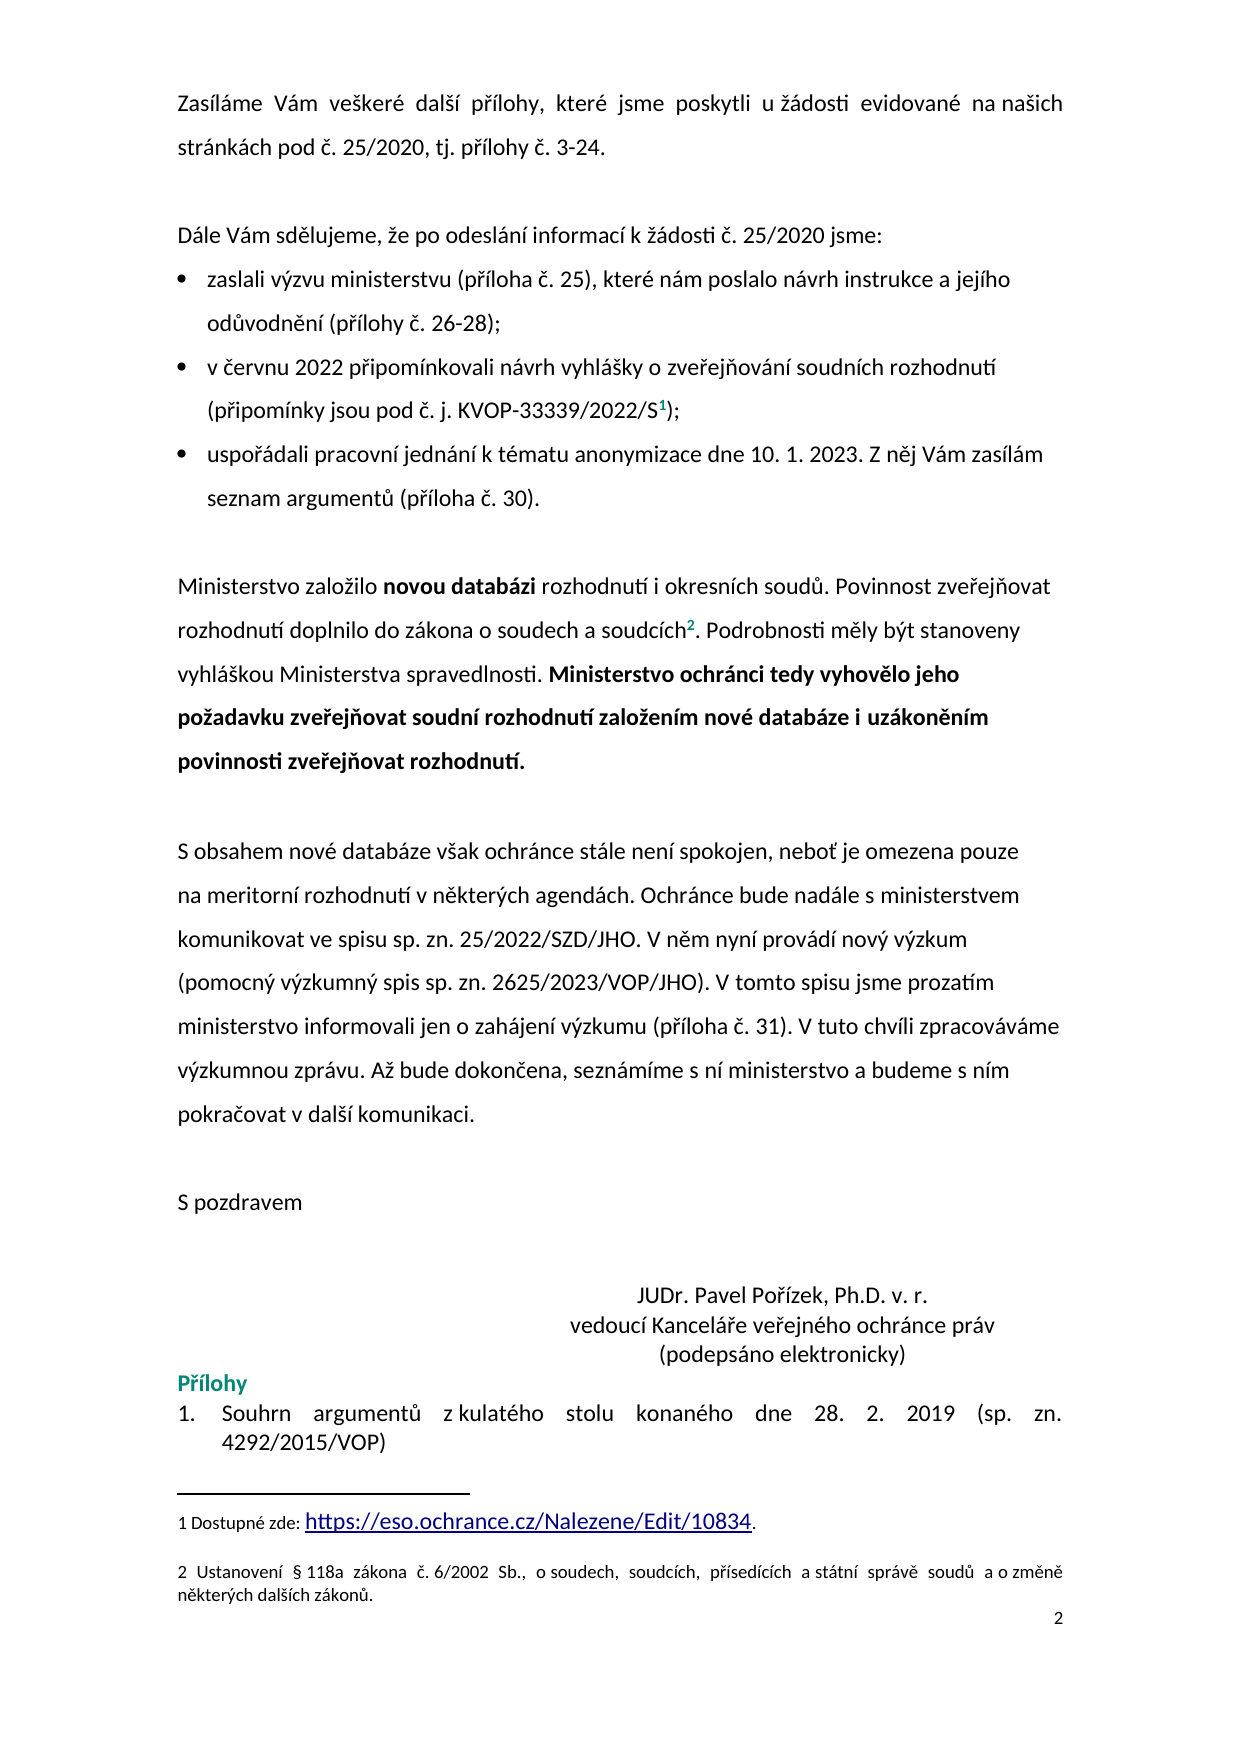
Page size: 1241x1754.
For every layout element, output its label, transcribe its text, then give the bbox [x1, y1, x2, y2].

text (podepsáno elektronicky) [502, 1339, 1063, 1368]
list uspořádali pracovní jednání k tématu anonymizace dne 10. 1. 2023. Z něj Vám zasílám seznam argumentů (příloha č. 30). [177, 439, 1063, 512]
text Přílohy [177, 1368, 1063, 1398]
list Dostupné zde: https://eso.ochrance.cz/Nalezene/Edit/10834. [177, 1506, 1063, 1535]
text JUDr. Pavel Pořízek, Ph.D. v. r. [502, 1281, 1063, 1310]
text Ustanovení § 118a zákona č. 6/2002 Sb., o soudech, soudcích, přísedících a státní správě soudů a o změně některých dalších zákonů. [177, 1560, 1063, 1606]
text Dále Vám sdělujeme, že po odeslání informací k žádosti č. 25/2020 jsme: [177, 220, 1063, 249]
list v červnu 2022 připomínkovali návrh vyhlášky o zveřejňování soudních rozhodnutí (připomínky jsou pod č. j. KVOP-33339/2022/S); [177, 352, 1063, 425]
list Souhrn argumentů z kulatého stolu konaného dne 28. 2. 2019 (sp. zn. 4292/2015/VOP) [177, 1398, 1063, 1456]
text S pozdravem [177, 1187, 1063, 1216]
text Ministerstvo založilo novou databázi rozhodnutí i okresních soudů. Povinnost zveřejňovat rozhodnutí doplnilo do zákona o soudech a soudcích. Podrobnosti měly být stanoveny vyhláškou Ministerstva spravedlnosti. Ministerstvo ochránci tedy vyhovělo jeho požadavku zveřejňovat soudní rozhodnutí založením nové databáze i uzákoněním povinnosti zveřejňovat rozhodnutí. [177, 571, 1063, 776]
text S obsahem nové databáze však ochránce stále není spokojen, neboť je omezena pouze na meritorní rozhodnutí v některých agendách. Ochránce bude nadále s ministerstvem komunikovat ve spisu sp. zn. 25/2022/SZD/JHO. V něm nyní provádí nový výzkum (pomocný výzkumný spis sp. zn. 2625/2023/VOP/JHO). V tomto spisu jsme prozatím ministerstvo informovali jen o zahájení výzkumu (příloha č. 31). V tuto chvíli zpracováváme výzkumnou zprávu. Až bude dokončena, seznámíme s ní ministerstvo a budeme s ním pokračovat v další komunikaci. [177, 836, 1063, 1128]
text Zasíláme Vám veškeré další přílohy, které jsme poskytli u žádosti evidované na našich stránkách pod č. 25/2020, tj. přílohy č. 3-24. [177, 88, 1063, 162]
list zaslali výzvu ministerstvu (příloha č. 25), které nám poslalo návrh instrukce a jejího odůvodnění (přílohy č. 26-28); [177, 264, 1063, 337]
text vedoucí Kanceláře veřejného ochránce práv [502, 1310, 1063, 1339]
